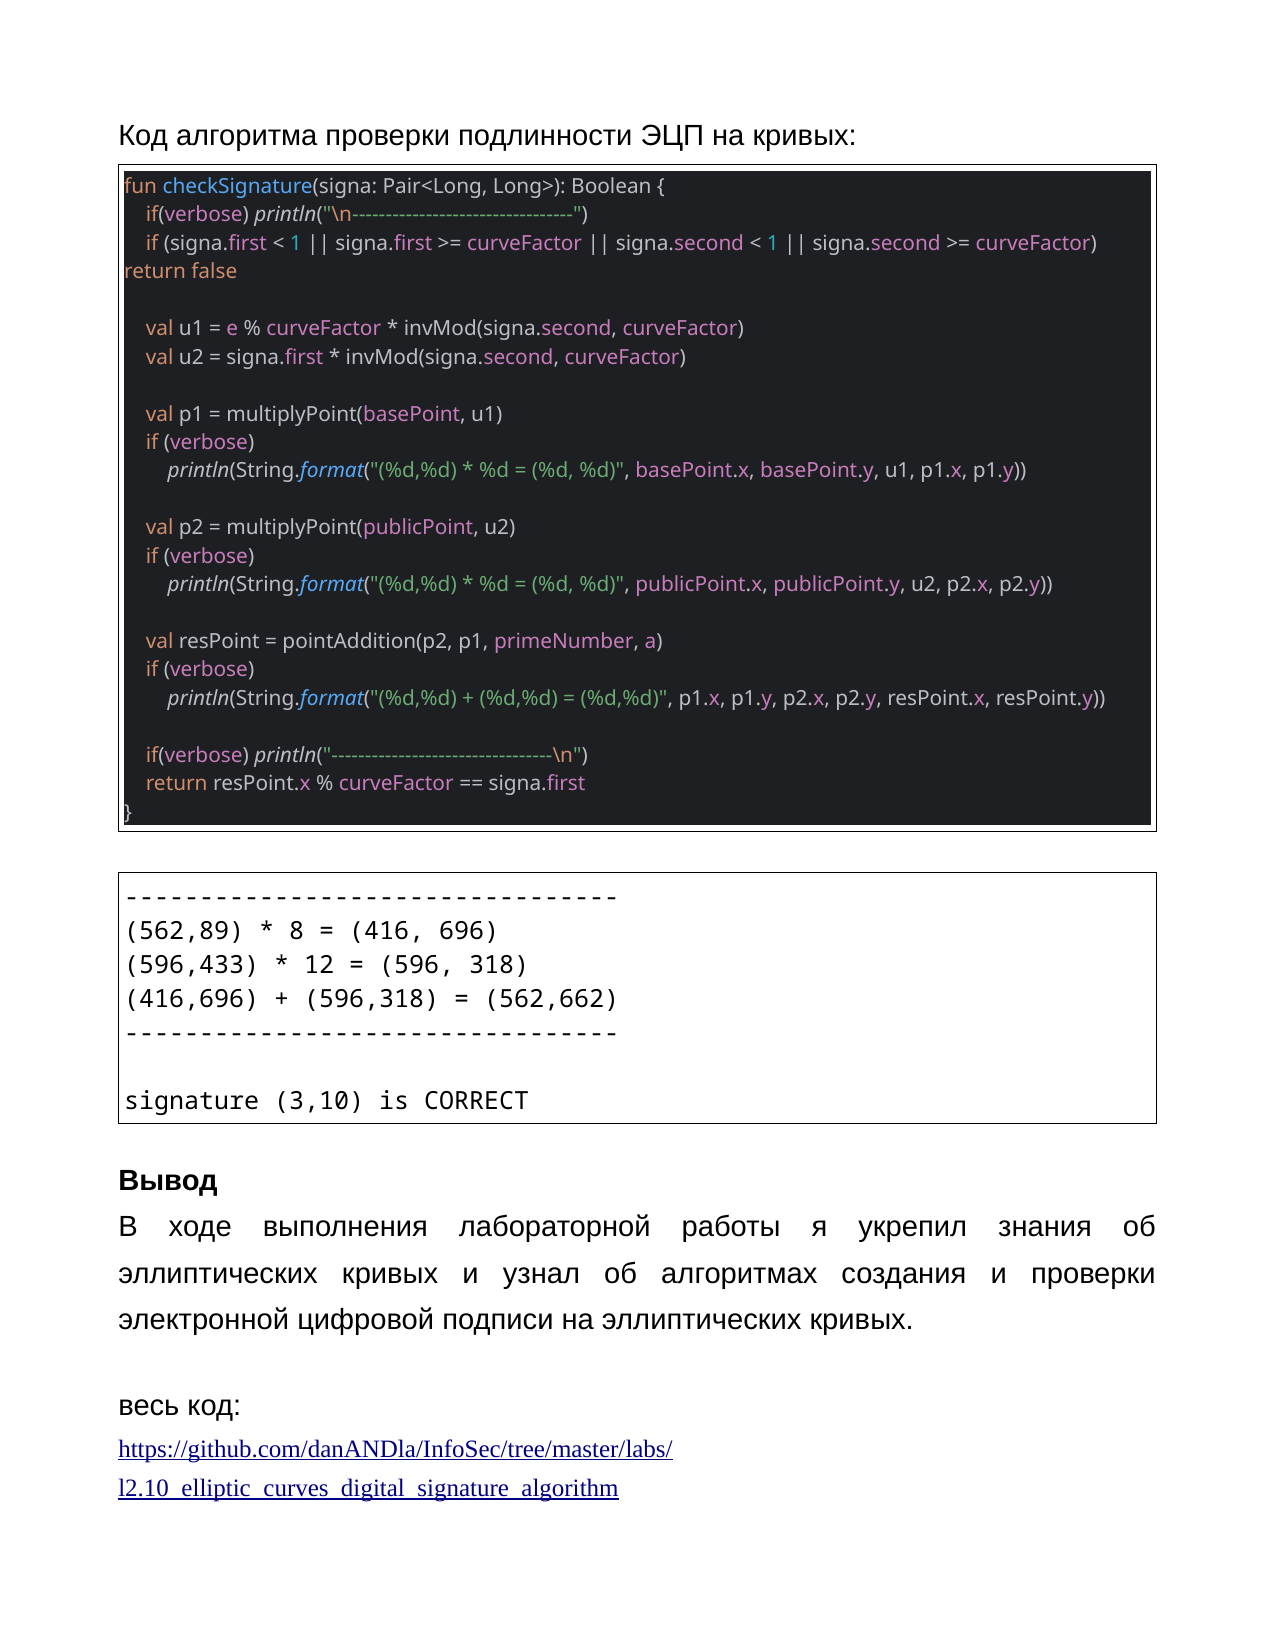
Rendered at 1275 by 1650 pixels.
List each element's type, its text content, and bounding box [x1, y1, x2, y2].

text Вывод [118, 1163, 1157, 1197]
text Код алгоритма проверки подлинности ЭЦП на кривых: [118, 118, 1157, 152]
text В ходе выполнения лабораторной работы я укрепил знания об эллиптических кривых и узнал об алгоритмах создания и проверки электронной цифровой подписи на эллиптических кривых. [118, 1209, 1157, 1335]
table_header --------------------------------- (562,89) * 8 = (416, 696) (596,433) * 12 = (596, 318) (416,696) + (596,318) = (562,662) --------------------------------- signature (3,10) is CORRECT [119, 873, 1156, 1122]
table_header fun checkSignature(signa: Pair<Long, Long>): Boolean { if(verbose) println("\n---------------------------------") if (signa.first < 1 || signa.first >= curveFactor || signa.second < 1 || signa.second >= curveFactor) return false val u1 = e % curveFactor * invMod(signa.second, curveFactor) val u2 = signa.first * invMod(signa.second, curveFactor) val p1 = multiplyPoint(basePoint, u1) if (verbose) println(String.format("(%d,%d) * %d = (%d, %d)", basePoint.x, basePoint.y, u1, p1.x, p1.y)) val p2 = multiplyPoint(publicPoint, u2) if (verbose) println(String.format("(%d,%d) * %d = (%d, %d)", publicPoint.x, publicPoint.y, u2, p2.x, p2.y)) val resPoint = pointAddition(p2, p1, primeNumber, a) if (verbose) println(String.format("(%d,%d) + (%d,%d) = (%d,%d)", p1.x, p1.y, p2.x, p2.y, resPoint.x, resPoint.y)) if(verbose) println("---------------------------------\n") return resPoint.x % curveFactor == signa.first } [119, 165, 1156, 831]
text https://github.com/danANDla/InfoSec/tree/master/labs/l2.10_elliptic_curves_digital_signature_algorithm [118, 1434, 1157, 1502]
text весь код: [118, 1388, 1157, 1421]
